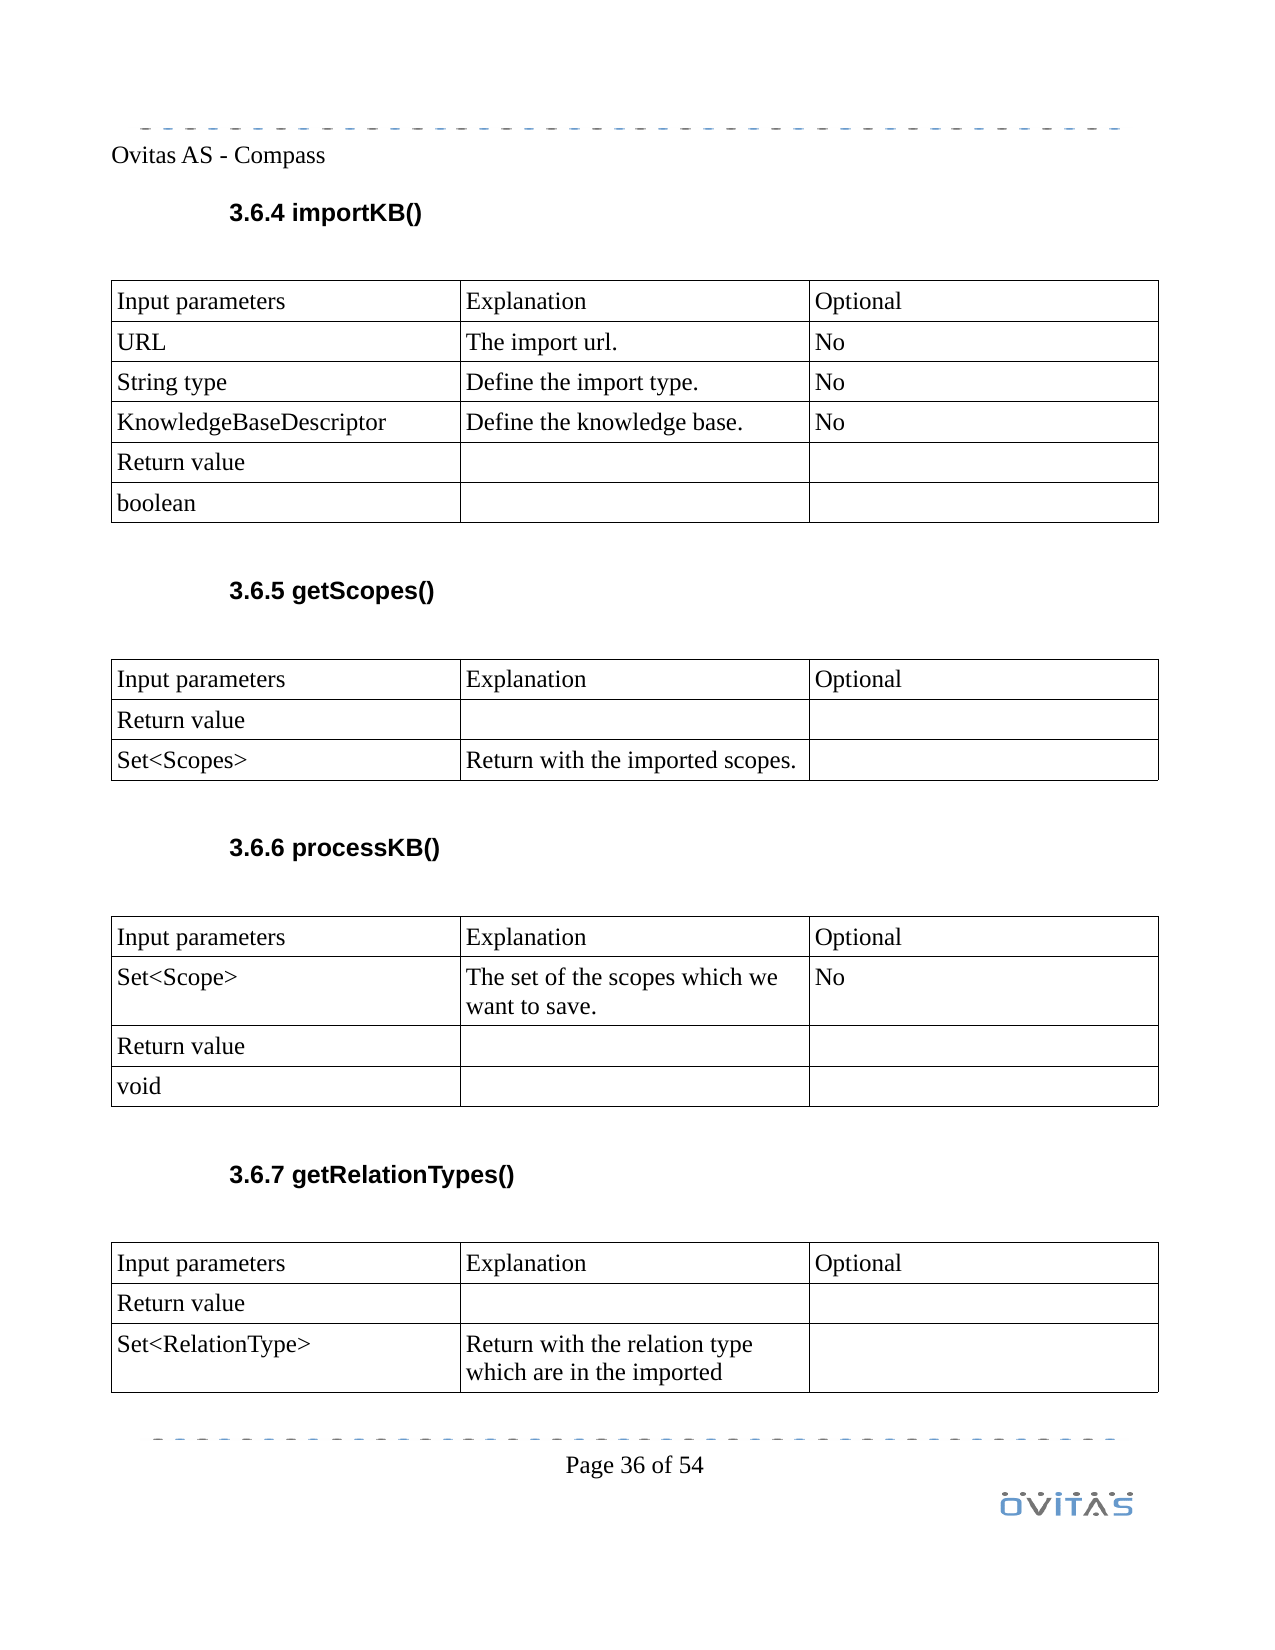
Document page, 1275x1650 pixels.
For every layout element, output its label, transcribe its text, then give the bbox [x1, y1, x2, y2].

table_cell [810, 1026, 1158, 1066]
table_cell [461, 1026, 809, 1066]
table_cell [810, 740, 1158, 779]
table_cell Return value [112, 700, 460, 739]
table_cell No [810, 362, 1158, 401]
table_header Input parameters [112, 917, 460, 956]
table_cell URL [112, 322, 460, 361]
table_cell Return with the relation type which are in the imported [461, 1324, 809, 1392]
table_cell Define the import type. [461, 362, 809, 401]
table_cell [461, 483, 809, 522]
table_cell [461, 1067, 809, 1106]
table_cell [810, 443, 1158, 482]
subtitle 3.6.6 processKB() [229, 833, 1158, 862]
table_cell [461, 443, 809, 482]
table_cell No [810, 957, 1158, 1025]
table_cell [461, 1284, 809, 1323]
table_cell boolean [112, 483, 460, 522]
table_cell Return value [112, 443, 460, 482]
subtitle 3.6.7 getRelationTypes() [229, 1160, 1158, 1188]
table_cell Set<Scopes> [112, 740, 460, 779]
table_cell The import url. [461, 322, 809, 361]
table_cell [461, 700, 809, 739]
table_cell Return with the imported scopes. [461, 740, 809, 779]
table_cell Define the knowledge base. [461, 402, 809, 442]
table_cell The set of the scopes which we want to save. [461, 957, 809, 1025]
table_cell KnowledgeBaseDescriptor [112, 402, 460, 442]
table_cell Return value [112, 1284, 460, 1323]
table_cell Set<Scope> [112, 957, 460, 1025]
table_cell No [810, 402, 1158, 442]
table_cell [810, 1324, 1158, 1392]
table_cell [810, 1067, 1158, 1106]
table_cell [810, 700, 1158, 739]
table_header Input parameters [112, 660, 460, 699]
table_header Optional [810, 660, 1158, 699]
table_header Explanation [461, 917, 809, 956]
table_header Optional [810, 281, 1158, 321]
table_header Explanation [461, 660, 809, 699]
table_cell String type [112, 362, 460, 401]
picture [127, 127, 1134, 131]
table_header Optional [810, 1243, 1158, 1283]
table_header Explanation [461, 1243, 809, 1283]
table_header Explanation [461, 281, 809, 321]
subtitle 3.6.4 importKB() [229, 198, 1158, 227]
table_cell Set<RelationType> [112, 1324, 460, 1392]
subtitle 3.6.5 getScopes() [229, 576, 1158, 605]
table_cell Return value [112, 1026, 460, 1066]
table_header Input parameters [112, 1243, 460, 1283]
table_cell [810, 1284, 1158, 1323]
table_header Optional [810, 917, 1158, 956]
table_cell void [112, 1067, 460, 1106]
table_header Input parameters [112, 281, 460, 321]
table_cell No [810, 322, 1158, 361]
table_cell [810, 483, 1158, 522]
